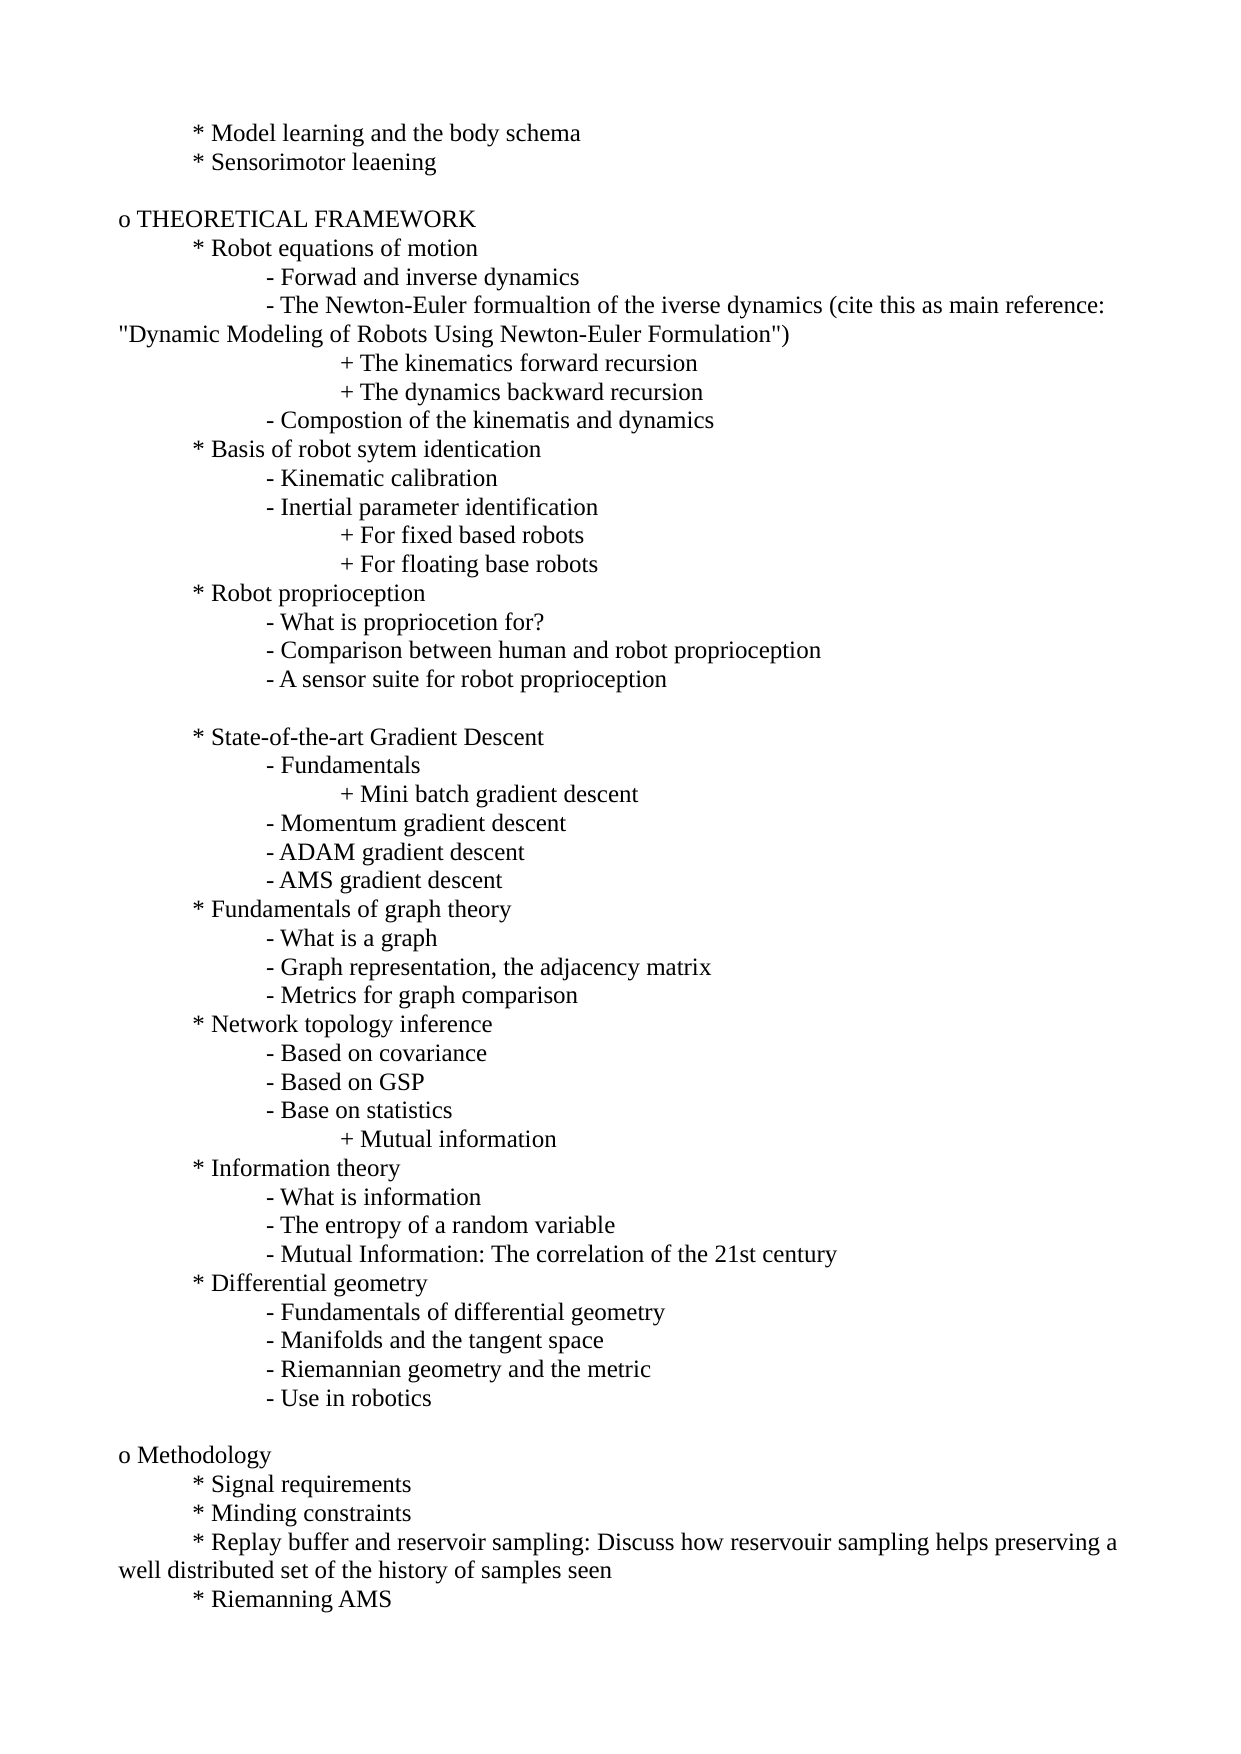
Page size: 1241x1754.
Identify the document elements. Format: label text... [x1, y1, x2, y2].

text - What is propriocetion for? [118, 607, 1122, 636]
text * Signal requirements [118, 1469, 1122, 1498]
text * State-of-the-art Gradient Descent [118, 722, 1122, 751]
text - Comparison between human and robot proprioception [118, 636, 1122, 664]
text + For floating base robots [118, 549, 1122, 578]
text * Network topology inference [118, 1009, 1122, 1038]
text + Mini batch gradient descent [118, 779, 1122, 808]
text * Information theory [118, 1153, 1122, 1182]
text * Replay buffer and reservoir sampling: Discuss how reservouir sampling helps preserving a well distributed set of the history of samples seen [118, 1527, 1122, 1584]
text + Mutual information [118, 1124, 1122, 1153]
text + The kinematics forward recursion [118, 348, 1122, 377]
text - Based on GSP [118, 1067, 1122, 1096]
text * Robot equations of motion [118, 233, 1122, 262]
text - Graph representation, the adjacency matrix [118, 952, 1122, 981]
text * Fundamentals of graph theory [118, 894, 1122, 923]
text - The entropy of a random variable [118, 1211, 1122, 1239]
text - Forwad and inverse dynamics [118, 262, 1122, 291]
text - Based on covariance [118, 1038, 1122, 1067]
text * Model learning and the body schema [118, 118, 1122, 147]
text * Basis of robot sytem identication [118, 434, 1122, 463]
text - Kinematic calibration [118, 463, 1122, 492]
text - AMS gradient descent [118, 866, 1122, 894]
text - What is a graph [118, 923, 1122, 952]
text - ADAM gradient descent [118, 837, 1122, 866]
text * Minding constraints [118, 1498, 1122, 1527]
text + For fixed based robots [118, 521, 1122, 549]
text + The dynamics backward recursion [118, 377, 1122, 406]
text - Use in robotics [118, 1383, 1122, 1412]
text - Momentum gradient descent [118, 808, 1122, 837]
text - Metrics for graph comparison [118, 981, 1122, 1009]
text - Fundamentals of differential geometry [118, 1297, 1122, 1326]
text * Differential geometry [118, 1268, 1122, 1297]
text - A sensor suite for robot proprioception [118, 664, 1122, 693]
text - Compostion of the kinematis and dynamics [118, 406, 1122, 434]
text * Sensorimotor leaening [118, 147, 1122, 176]
text - Inertial parameter identification [118, 492, 1122, 521]
text - Mutual Information: The correlation of the 21st century [118, 1239, 1122, 1268]
text * Riemanning AMS [118, 1584, 1122, 1613]
text - Fundamentals [118, 751, 1122, 779]
text - What is information [118, 1182, 1122, 1211]
text - Base on statistics [118, 1096, 1122, 1124]
text - Manifolds and the tangent space [118, 1326, 1122, 1354]
text - The Newton-Euler formualtion of the iverse dynamics (cite this as main reference: "Dynamic Modeling of Robots Using Newton-Euler Formulation") [118, 291, 1122, 348]
text - Riemannian geometry and the metric [118, 1354, 1122, 1383]
text * Robot proprioception [118, 578, 1122, 607]
text o Methodology [118, 1441, 1122, 1469]
text o THEORETICAL FRAMEWORK [118, 204, 1122, 233]
